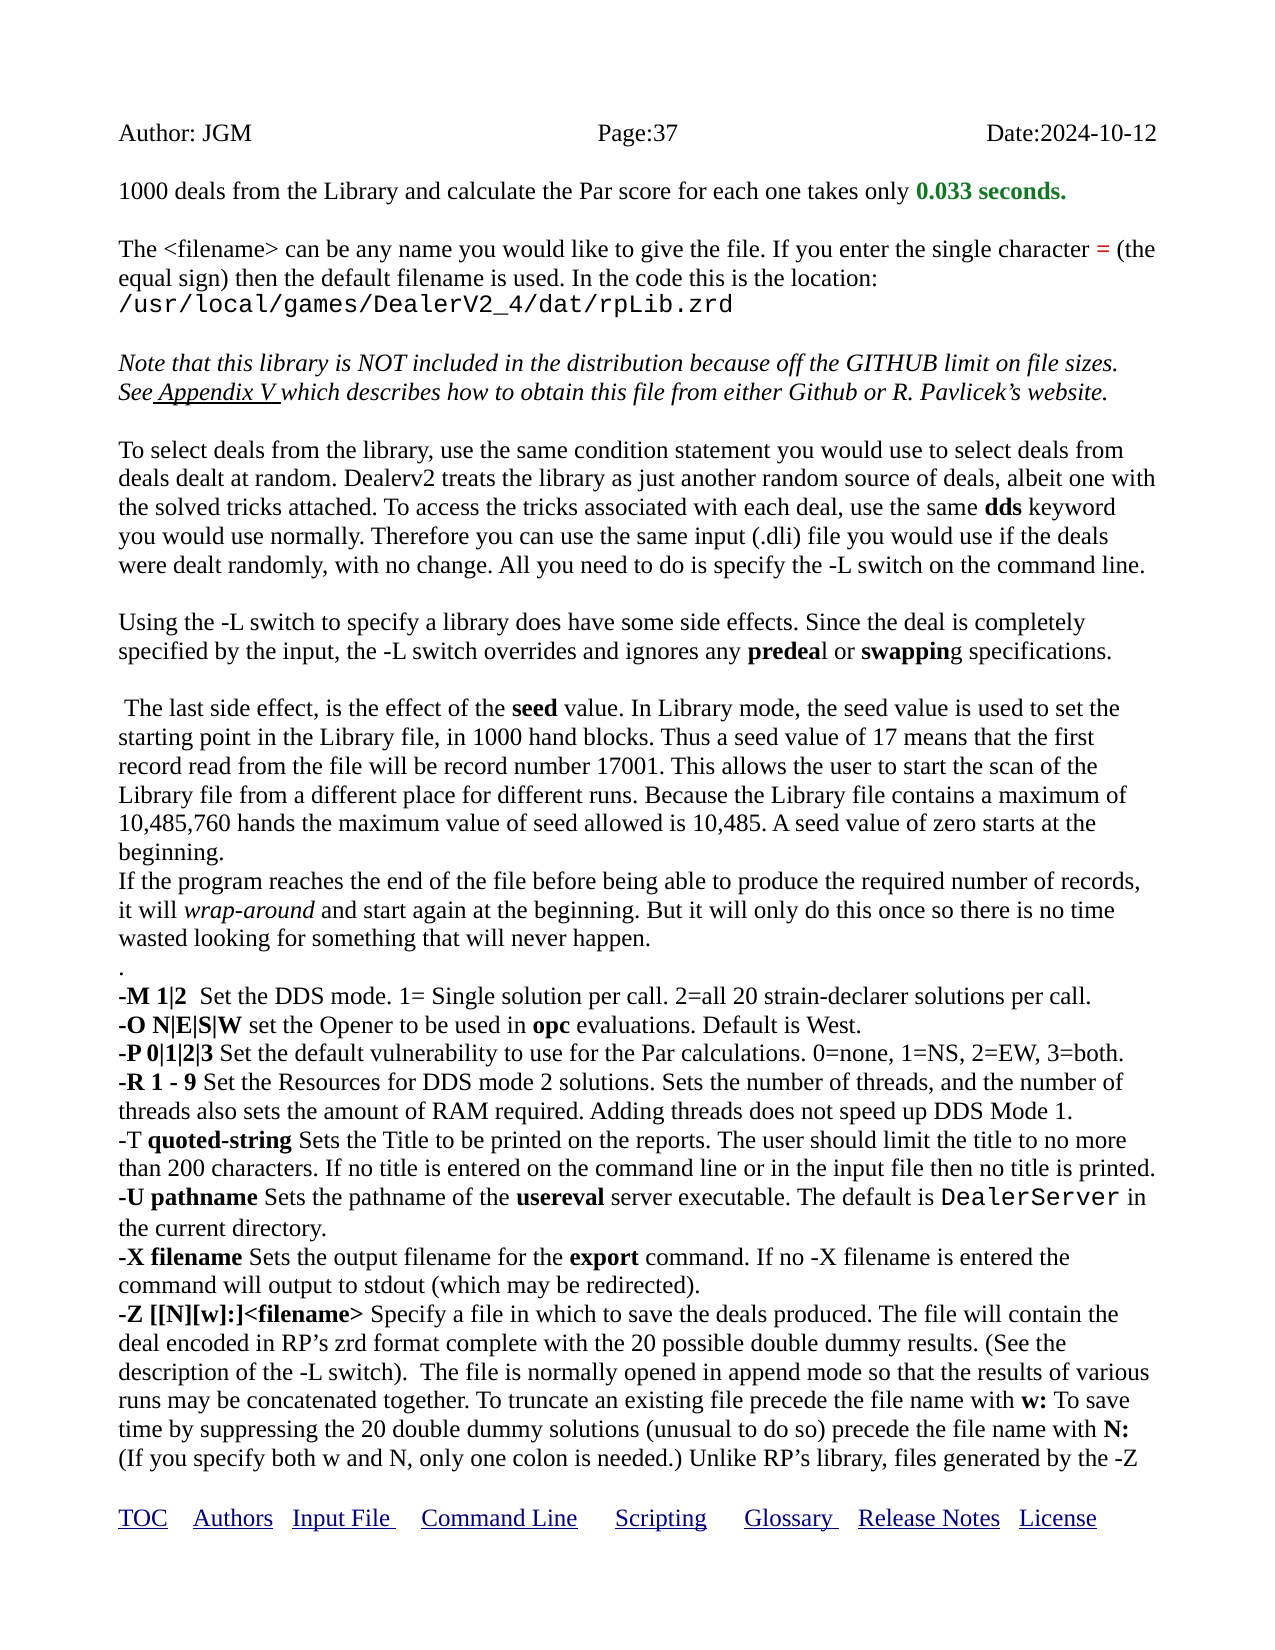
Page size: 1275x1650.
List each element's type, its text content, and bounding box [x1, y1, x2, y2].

text /usr/local/games/DealerV2_4/dat/rpLib.zrd [118, 291, 1157, 320]
text -R 1 - 9 Set the Resources for DDS mode 2 solutions. Sets the number of threads, and the number of threads also sets the amount of RAM required. Adding threads does not speed up DDS Mode 1. [118, 1067, 1157, 1125]
text 1000 deals from the Library and calculate the Par score for each one takes only 0.033 seconds. [118, 176, 1157, 205]
text -Z [[N][w]:]<filename> Specify a file in which to save the deals produced. The file will contain the deal encoded in RP’s zrd format complete with the 20 possible double dummy results. (See the description of the -L switch). The file is normally opened in append mode so that the results of various runs may be concatenated together. To truncate an existing file precede the file name with w: To save time by suppressing the 20 double dummy solutions (unusual to do so) precede the file name with N: (If you specify both w and N, only one colon is needed.) Unlike RP’s library, files generated by the -Z [118, 1299, 1157, 1472]
text The last side effect, is the effect of the seed value. In Library mode, the seed value is used to set the starting point in the Library file, in 1000 hand blocks. Thus a seed value of 17 means that the first record read from the file will be record number 17001. This allows the user to start the scan of the Library file from a different place for different runs. Because the Library file contains a maximum of 10,485,760 hands the maximum value of seed allowed is 10,485. A seed value of zero starts at the beginning. [118, 693, 1157, 866]
text -U pathname Sets the pathname of the usereval server executable. The default is DealerServer in the current directory. [118, 1182, 1157, 1242]
text If the program reaches the end of the file before being able to produce the required number of records, it will wrap-around and start again at the beginning. But it will only do this once so there is no time wasted looking for something that will never happen. [118, 866, 1157, 952]
text Using the -L switch to specify a library does have some side effects. Since the deal is completely specified by the input, the -L switch overrides and ignores any predeal or swapping specifications. [118, 607, 1157, 665]
text -M 1|2 Set the DDS mode. 1= Single solution per call. 2=all 20 strain-declarer solutions per call. [118, 981, 1157, 1010]
text See Appendix V which describes how to obtain this file from either Github or R. Pavlicek’s website. [118, 377, 1157, 406]
text The <filename> can be any name you would like to give the file. If you enter the single character = (the equal sign) then the default filename is used. In the code this is the location: [118, 234, 1157, 291]
text -O N|E|S|W set the Opener to be used in opc evaluations. Default is West. [118, 1010, 1157, 1038]
text -P 0|1|2|3 Set the default vulnerability to use for the Par calculations. 0=none, 1=NS, 2=EW, 3=both. [118, 1038, 1157, 1067]
text -X filename Sets the output filename for the export command. If no -X filename is entered the command will output to stdout (which may be redirected). [118, 1242, 1157, 1299]
text To select deals from the library, use the same condition statement you would use to select deals from deals dealt at random. Dealerv2 treats the library as just another random source of deals, albeit one with the solved tricks attached. To access the tricks associated with each deal, use the same dds keyword you would use normally. Therefore you can use the same input (.dli) file you would use if the deals were dealt randomly, with no change. All you need to do is specify the -L switch on the command line. [118, 435, 1157, 578]
text Note that this library is NOT included in the distribution because off the GITHUB limit on file sizes. [118, 348, 1157, 377]
text -T quoted-string Sets the Title to be printed on the reports. The user should limit the title to no more than 200 characters. If no title is entered on the command line or in the input file then no title is printed. [118, 1125, 1157, 1182]
text . [118, 952, 1157, 981]
